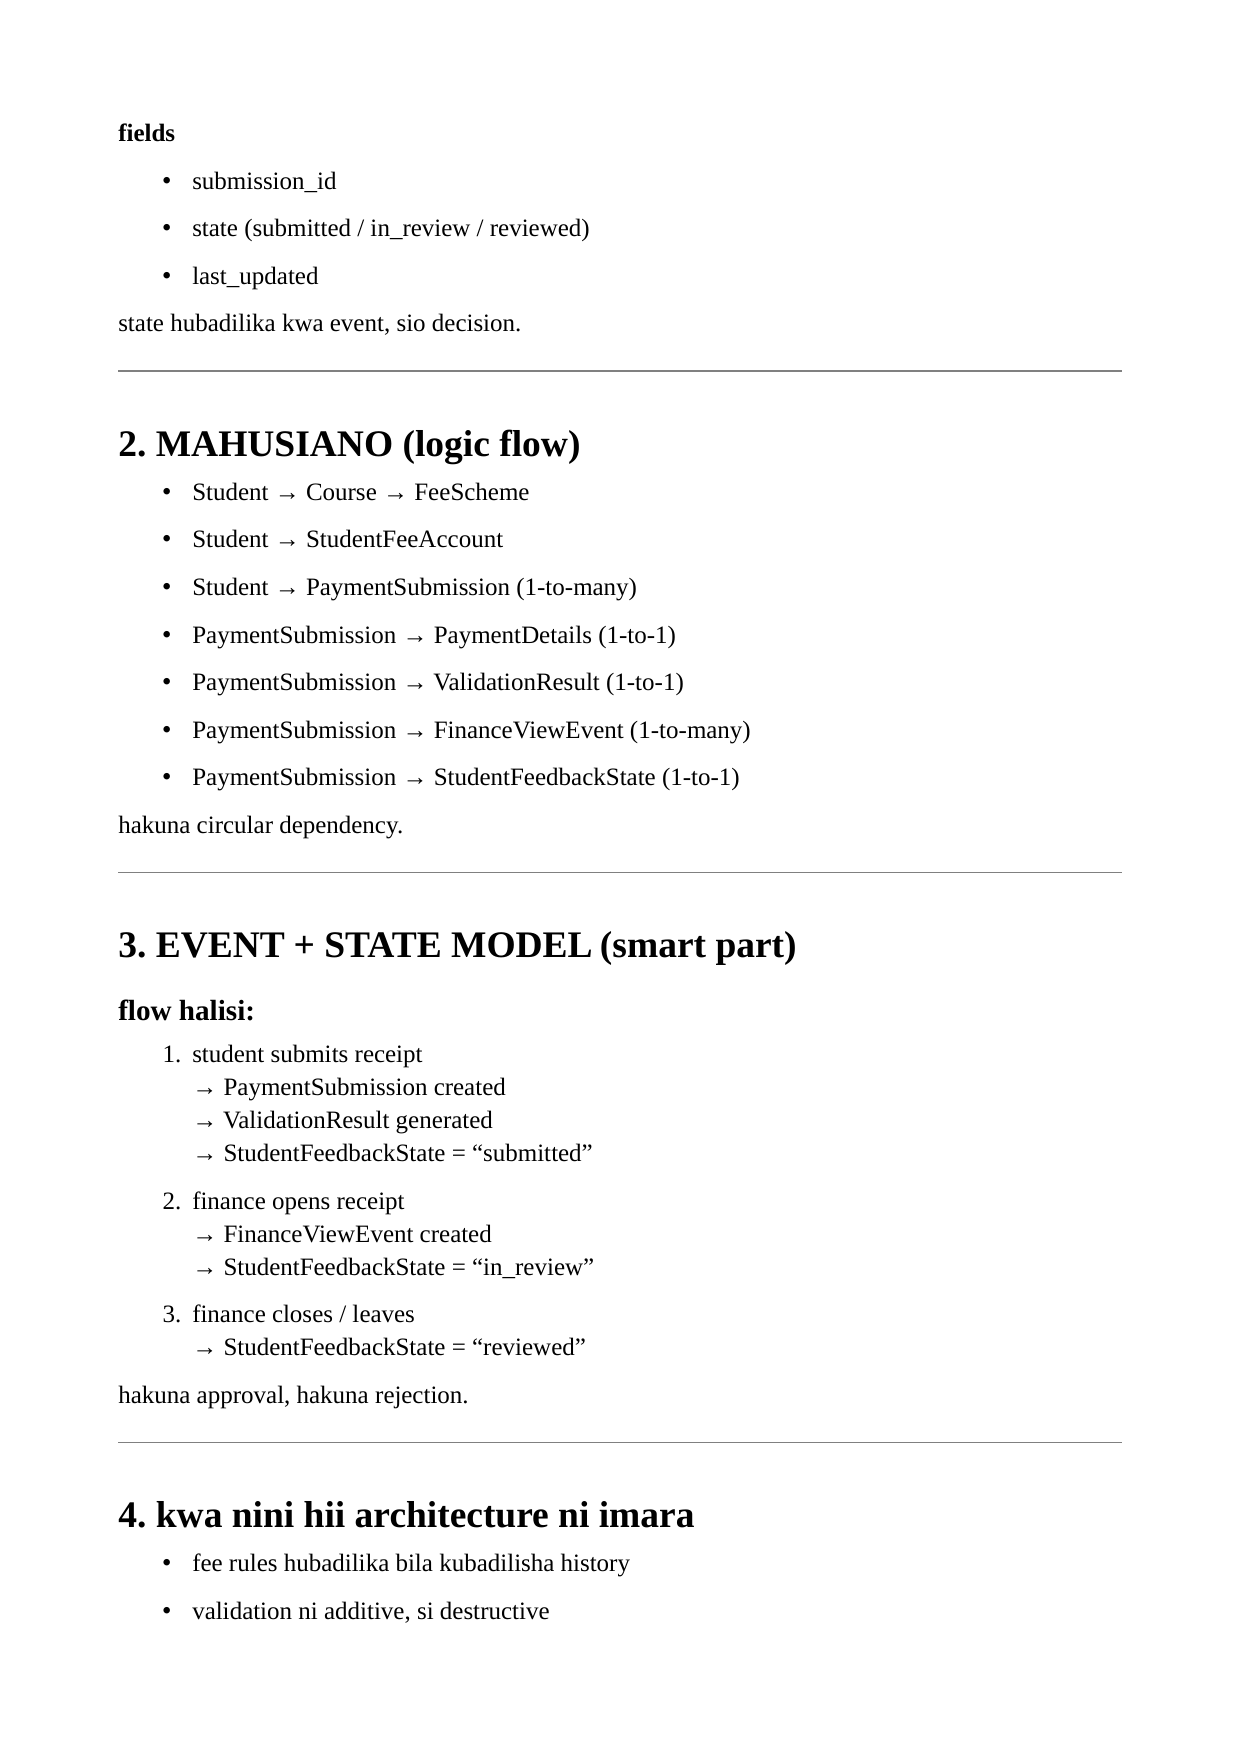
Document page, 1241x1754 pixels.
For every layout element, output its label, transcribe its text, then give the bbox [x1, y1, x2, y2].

list validation ni additive, si destructive [162, 1596, 1122, 1625]
list Student → StudentFeeAccount [162, 524, 1122, 553]
list finance opens receipt → FinanceViewEvent created → StudentFeedbackState = “in_review” [162, 1186, 1122, 1281]
list Student → PaymentSubmission (1-to-many) [162, 572, 1122, 601]
list PaymentSubmission → PaymentDetails (1-to-1) [162, 620, 1122, 648]
list last_updated [162, 261, 1122, 290]
text fields [118, 118, 1122, 147]
list state (submitted / in_review / reviewed) [162, 213, 1122, 242]
text state hubadilika kwa event, sio decision. [118, 308, 1122, 337]
text hakuna circular dependency. [118, 810, 1122, 839]
list PaymentSubmission → FinanceViewEvent (1-to-many) [162, 715, 1122, 744]
list PaymentSubmission → ValidationResult (1-to-1) [162, 667, 1122, 696]
subtitle 2. MAHUSIANO (logic flow) [118, 421, 1122, 464]
list Student → Course → FeeScheme [162, 477, 1122, 506]
list submission_id [162, 166, 1122, 194]
list finance closes / leaves → StudentFeedbackState = “reviewed” [162, 1299, 1122, 1361]
list student submits receipt → PaymentSubmission created → ValidationResult generated → StudentFeedbackState = “submitted” [162, 1039, 1122, 1167]
text hakuna approval, hakuna rejection. [118, 1380, 1122, 1409]
list PaymentSubmission → StudentFeedbackState (1-to-1) [162, 762, 1122, 791]
subtitle flow halisi: [118, 993, 1122, 1027]
subtitle 4. kwa nini hii architecture ni imara [118, 1493, 1122, 1536]
subtitle 3. EVENT + STATE MODEL (smart part) [118, 923, 1122, 966]
list fee rules hubadilika bila kubadilisha history [162, 1548, 1122, 1577]
